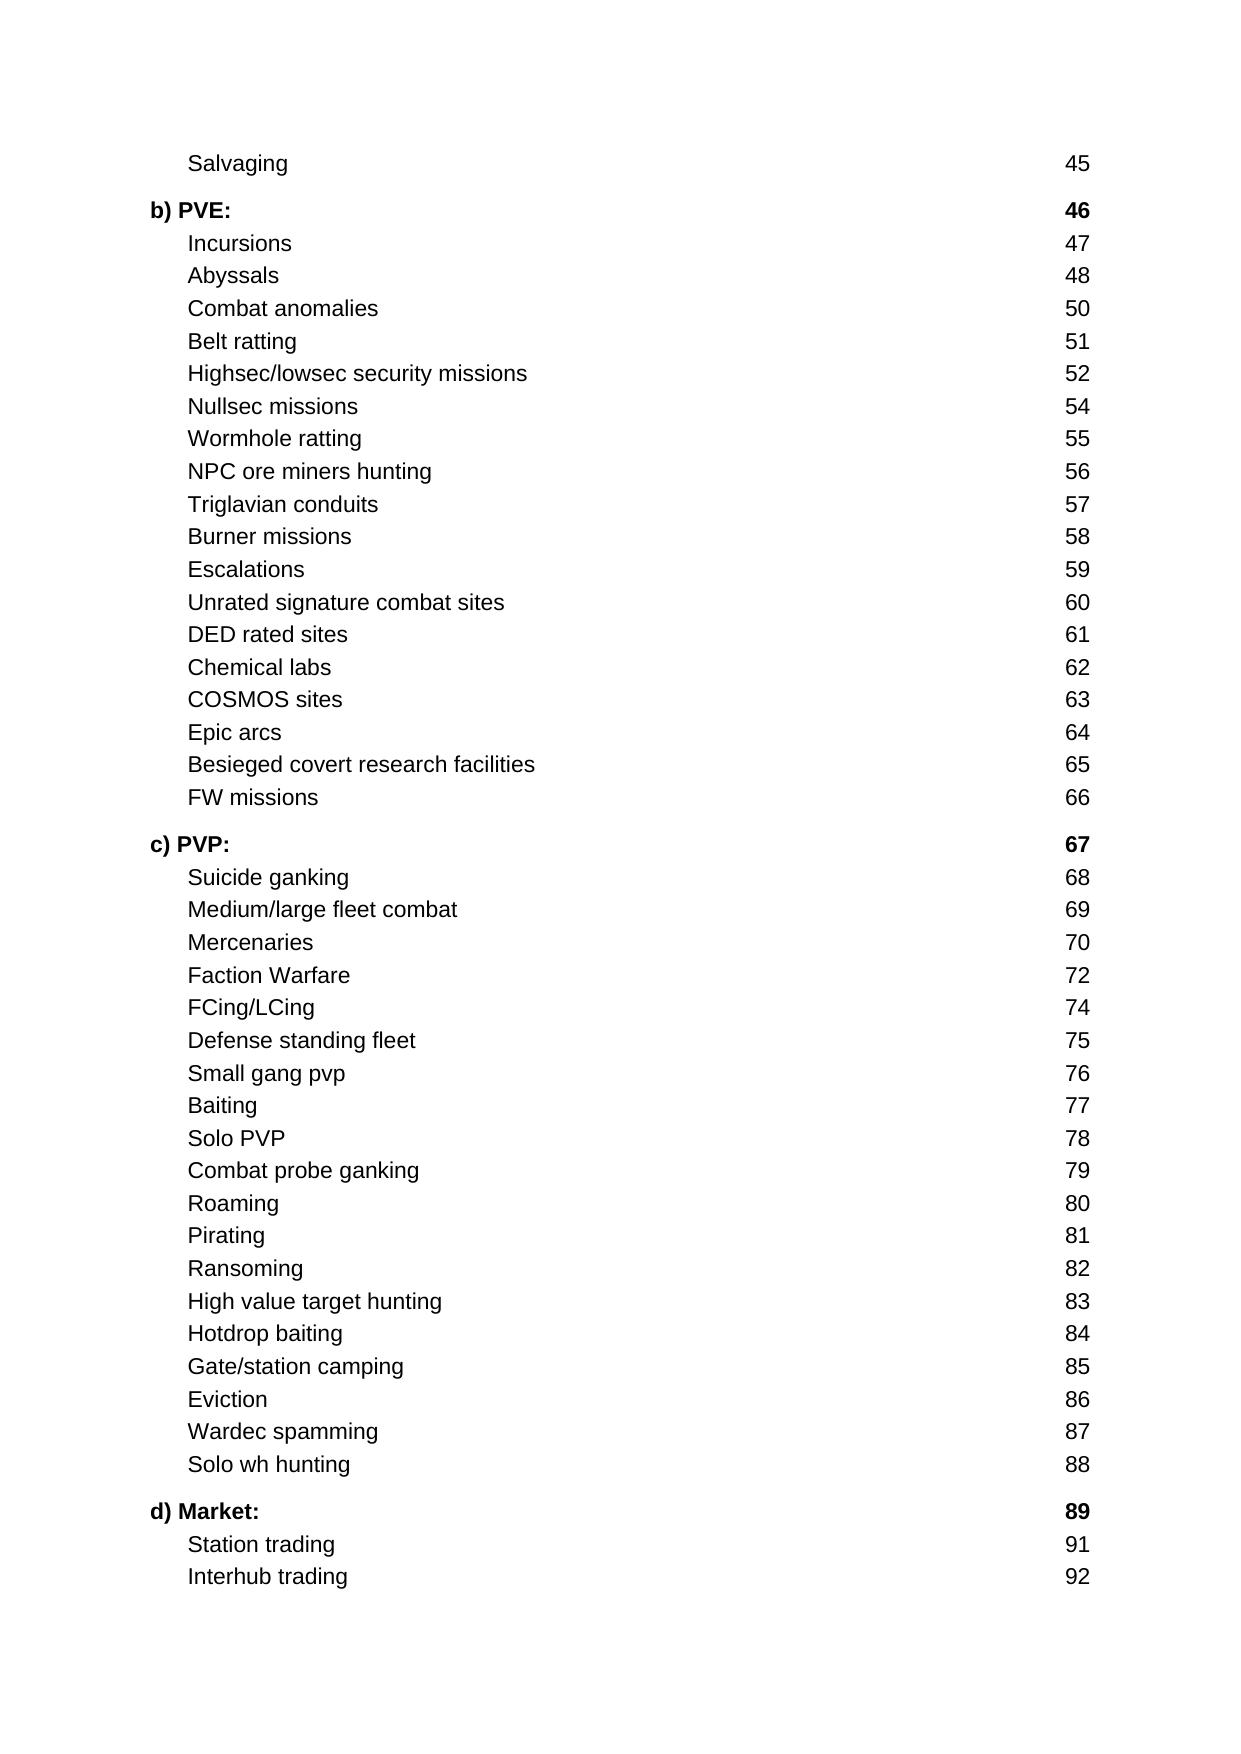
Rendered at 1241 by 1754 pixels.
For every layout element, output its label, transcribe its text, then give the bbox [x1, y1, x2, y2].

text Combat anomalies 50 [187, 295, 1090, 321]
text Gate/station camping 85 [187, 1353, 1090, 1379]
text Roaming 80 [187, 1190, 1090, 1216]
text High value target hunting 83 [187, 1288, 1090, 1314]
text Suicide ganking 68 [187, 864, 1090, 890]
text c) PVP: 67 [150, 831, 1090, 858]
text Mercenaries 70 [187, 929, 1090, 955]
text Eviction 86 [187, 1386, 1090, 1412]
text COSMOS sites 63 [187, 686, 1090, 713]
text Ransoming 82 [187, 1255, 1090, 1281]
text NPC ore miners hunting 56 [187, 458, 1090, 484]
text d) Market: 89 [150, 1498, 1090, 1524]
text Combat probe ganking 79 [187, 1157, 1090, 1184]
text Highsec/lowsec security missions 52 [187, 360, 1090, 387]
text Wormhole ratting 55 [187, 425, 1090, 452]
text Medium/large fleet combat 69 [187, 896, 1090, 923]
text FCing/LCing 74 [187, 994, 1090, 1021]
text Solo PVP 78 [187, 1125, 1090, 1151]
text Incursions 47 [187, 230, 1090, 256]
text Hotdrop baiting 84 [187, 1320, 1090, 1347]
text Station trading 91 [187, 1531, 1090, 1557]
text Salvaging 45 [187, 150, 1090, 176]
text Abyssals 48 [187, 262, 1090, 289]
text Escalations 59 [187, 556, 1090, 582]
text Epic arcs 64 [187, 719, 1090, 745]
text Belt ratting 51 [187, 328, 1090, 354]
text Defense standing fleet 75 [187, 1027, 1090, 1053]
text b) PVE: 46 [150, 197, 1090, 223]
text Besieged covert research facilities 65 [187, 751, 1090, 778]
text Unrated signature combat sites 60 [187, 588, 1090, 615]
text Solo wh hunting 88 [187, 1451, 1090, 1477]
text Pirating 81 [187, 1222, 1090, 1249]
text Burner missions 58 [187, 523, 1090, 549]
text Triglavian conduits 57 [187, 491, 1090, 517]
text Wardec spamming 87 [187, 1418, 1090, 1444]
text DED rated sites 61 [187, 621, 1090, 647]
text Nullsec missions 54 [187, 393, 1090, 419]
text FW missions 66 [187, 784, 1090, 810]
text Small gang pvp 76 [187, 1059, 1090, 1086]
text Chemical labs 62 [187, 654, 1090, 680]
text Faction Warfare 72 [187, 962, 1090, 988]
text Interhub trading 92 [187, 1563, 1090, 1589]
text Baiting 77 [187, 1092, 1090, 1118]
